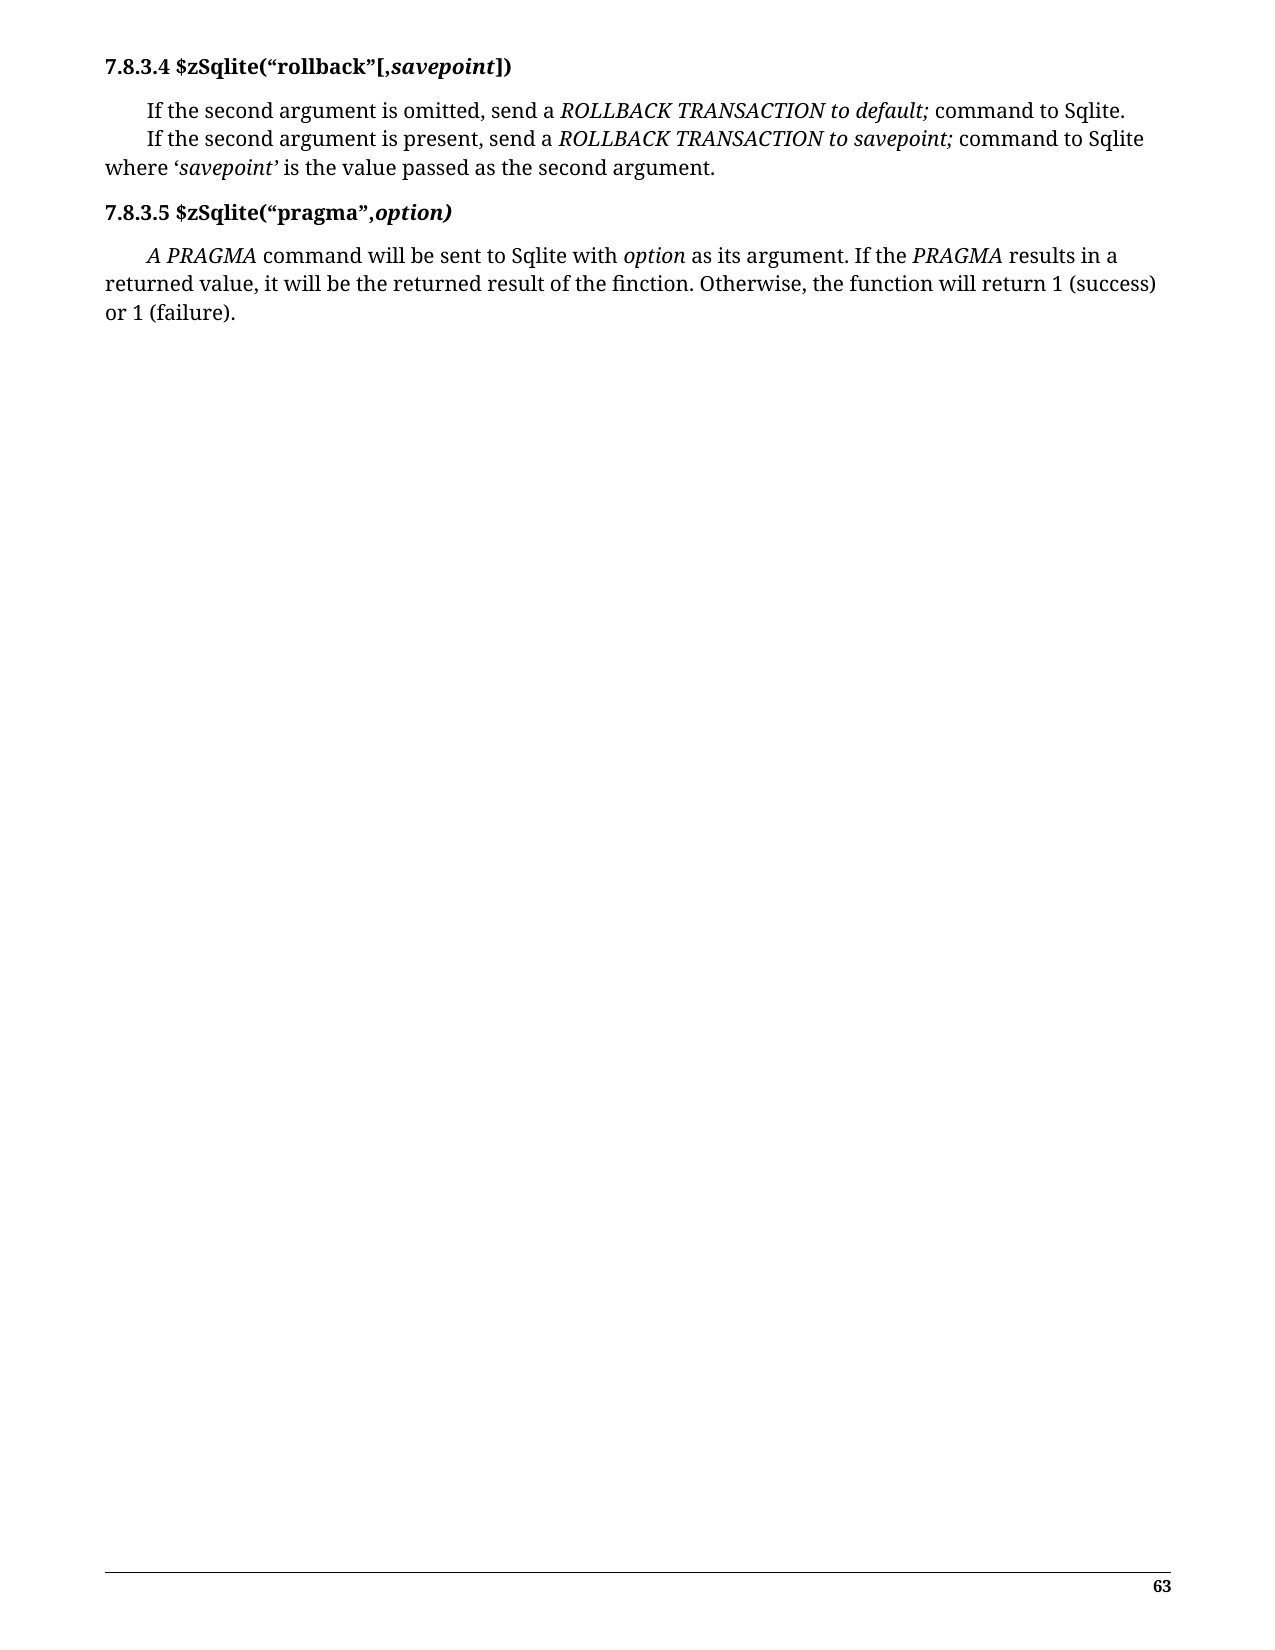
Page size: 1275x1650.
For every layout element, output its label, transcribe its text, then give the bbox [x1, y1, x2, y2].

text If the second argument is present, send a ROLLBACK TRANSACTION to savepoint; command to Sqlite where ‘savepoint’ is the value passed as the second argument. [105, 124, 1171, 181]
subtitle $zSqlite(“pragma”,option) [105, 198, 1186, 226]
text A PRAGMA command will be sent to Sqlite with option as its argument. If the PRAGMA results in a returned value, it will be the returned result of the finction. Otherwise, the function will return 1 (success) or 1 (failure). [105, 241, 1171, 326]
text If the second argument is omitted, send a ROLLBACK TRANSACTION to default; command to Sqlite. [105, 96, 1171, 124]
subtitle $zSqlite(“rollback”[,savepoint]) [105, 52, 1186, 81]
